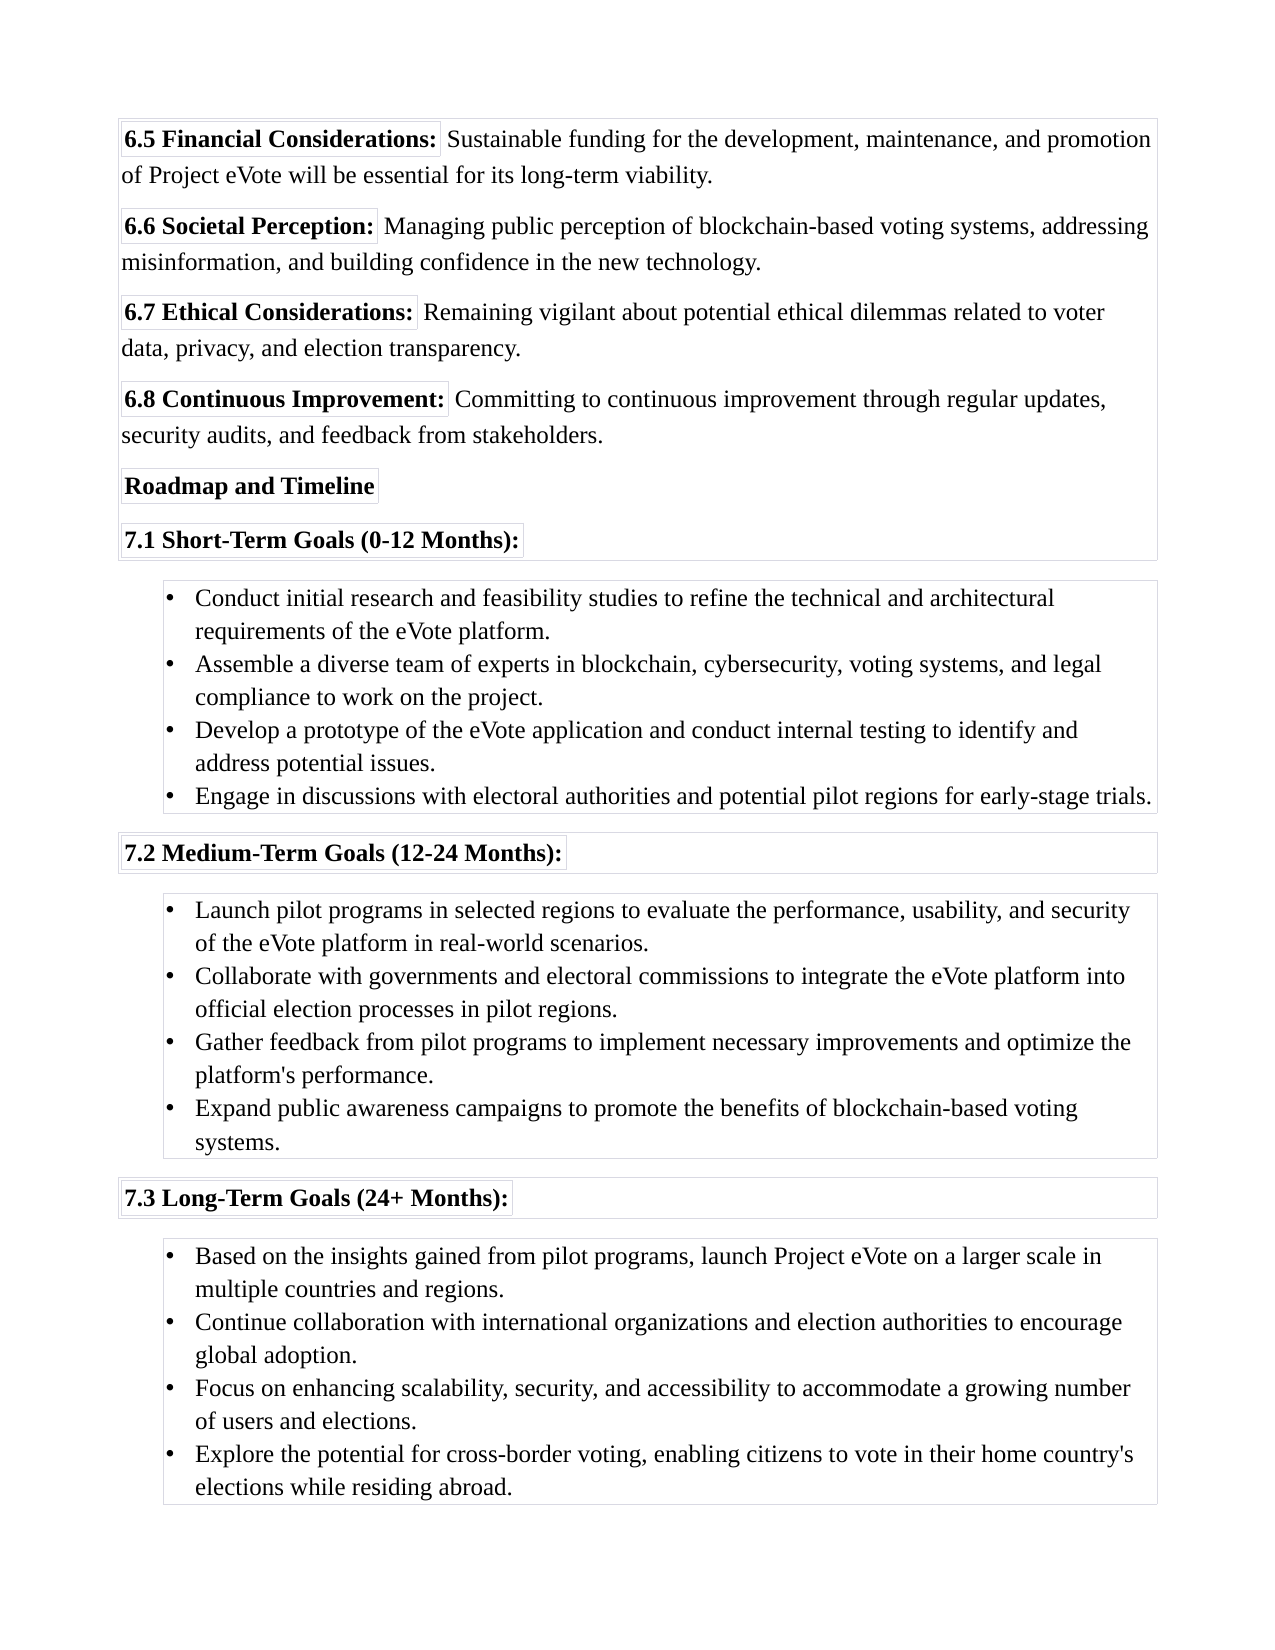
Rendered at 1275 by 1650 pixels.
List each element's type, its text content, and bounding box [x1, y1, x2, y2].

list Collaborate with governments and electoral commissions to integrate the eVote platform into official election processes in pilot regions. [164, 958, 1157, 1023]
text 7.1 Short-Term Goals (0-12 Months): [119, 519, 1157, 560]
list Engage in discussions with electoral authorities and potential pilot regions for early-stage trials. [164, 778, 1157, 813]
list Continue collaboration with international organizations and election authorities to encourage global adoption. [164, 1304, 1157, 1369]
text Roadmap and Timeline [119, 465, 1157, 503]
text 6.7 Ethical Considerations: Remaining vigilant about potential ethical dilemmas related to voter data, privacy, and election transparency. [119, 291, 1157, 362]
text 7.2 Medium-Term Goals (12-24 Months): [119, 833, 1157, 873]
list Based on the insights gained from pilot programs, launch Project eVote on a larger scale in multiple countries and regions. [164, 1239, 1157, 1303]
list Develop a prototype of the eVote application and conduct internal testing to identify and address potential issues. [164, 712, 1157, 777]
list Assemble a diverse team of experts in blockchain, cybersecurity, voting systems, and legal compliance to work on the project. [164, 646, 1157, 711]
list Focus on enhancing scalability, security, and accessibility to accommodate a growing number of users and elections. [164, 1370, 1157, 1435]
list Expand public awareness campaigns to promote the benefits of blockchain-based voting systems. [164, 1091, 1157, 1158]
list Conduct initial research and feasibility studies to refine the technical and architectural requirements of the eVote platform. [164, 581, 1157, 645]
list Gather feedback from pilot programs to implement necessary improvements and optimize the platform's performance. [164, 1024, 1157, 1089]
text 6.6 Societal Perception: Managing public perception of blockchain-based voting systems, addressing misinformation, and building confidence in the new technology. [119, 205, 1157, 276]
list Launch pilot programs in selected regions to evaluate the performance, usability, and security of the eVote platform in real-world scenarios. [164, 894, 1157, 957]
text 6.5 Financial Considerations: Sustainable funding for the development, maintenance, and promotion of Project eVote will be essential for its long-term viability. [119, 119, 1157, 189]
list Explore the potential for cross-border voting, enabling citizens to vote in their home country's elections while residing abroad. [164, 1436, 1157, 1504]
text 6.8 Continuous Improvement: Committing to continuous improvement through regular updates, security audits, and feedback from stakeholders. [119, 378, 1157, 449]
text 7.3 Long-Term Goals (24+ Months): [119, 1178, 1157, 1218]
